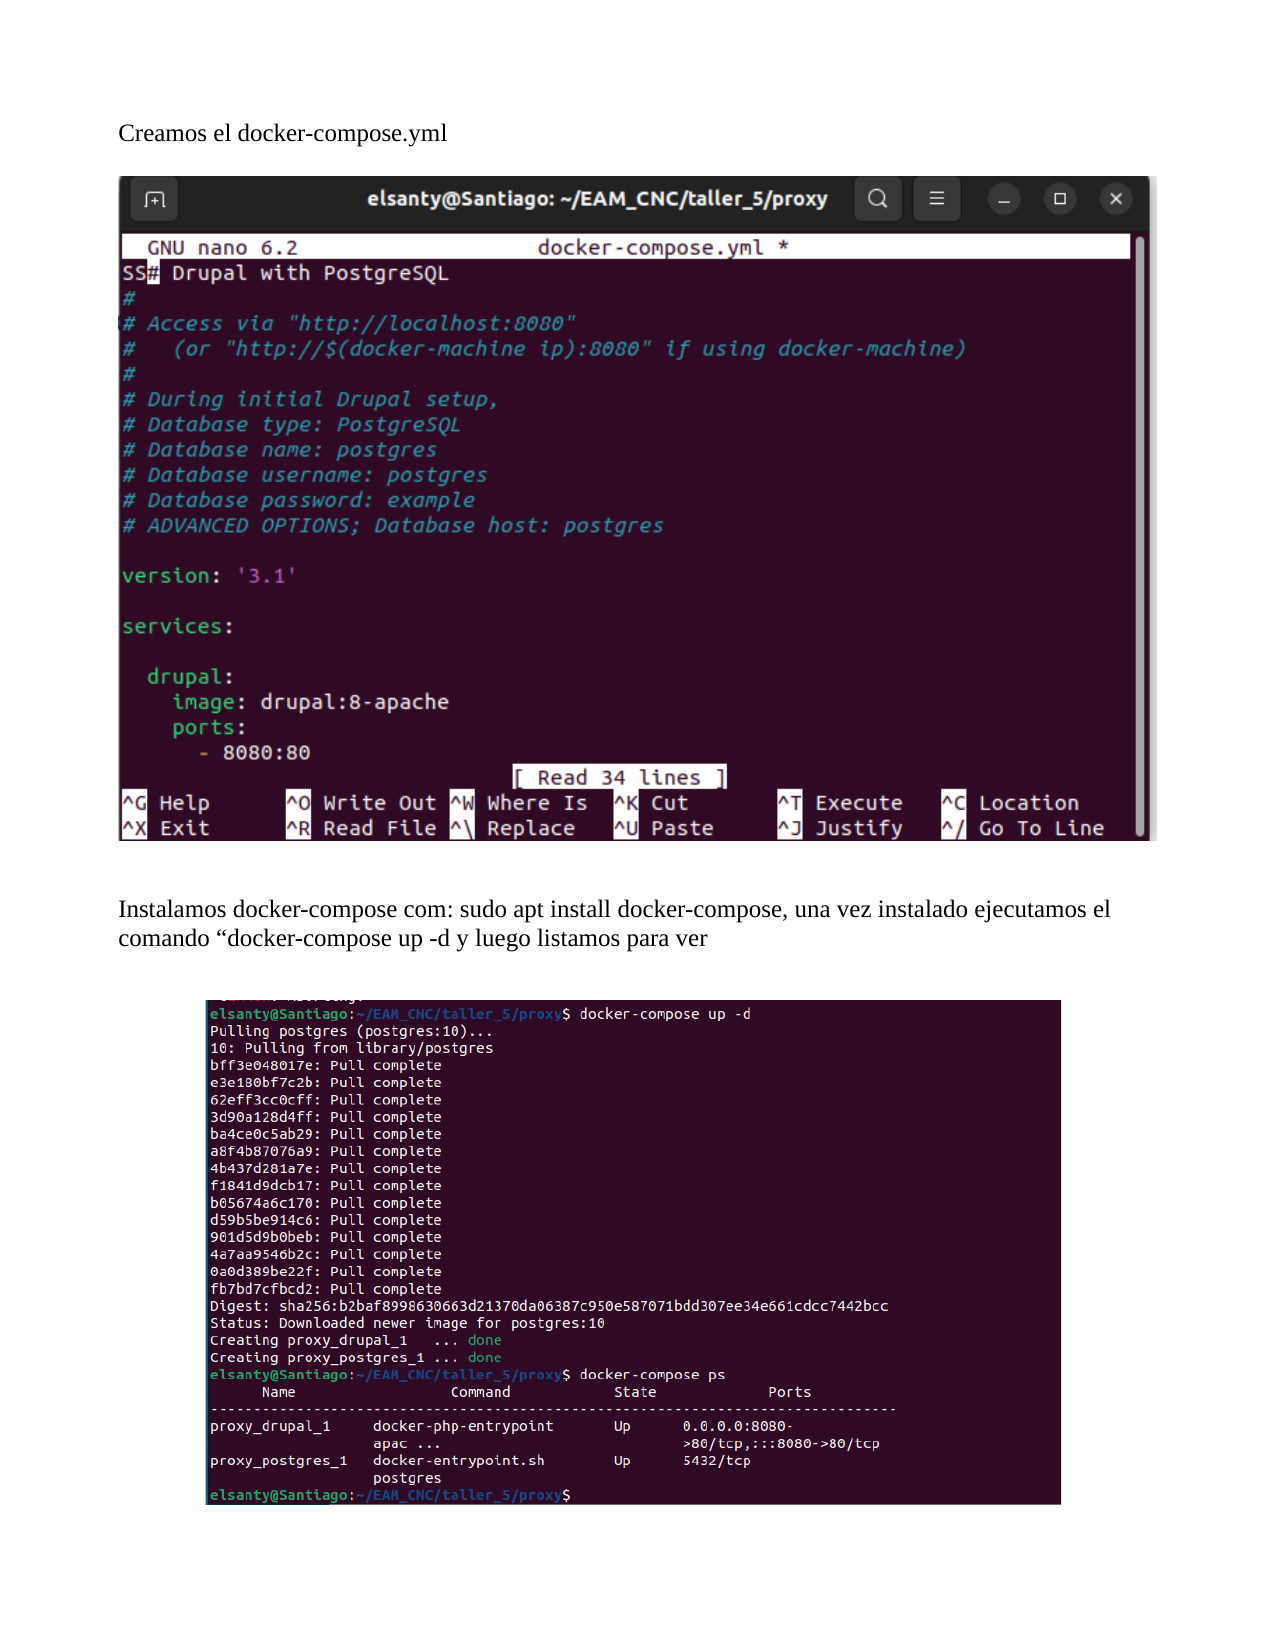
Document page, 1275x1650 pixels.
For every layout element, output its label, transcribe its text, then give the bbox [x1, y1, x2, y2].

picture [118, 176, 1157, 841]
text Instalamos docker-compose com: sudo apt install docker-compose, una vez instalado ejecutamos el comando “docker-compose up -d y luego listamos para ver [118, 841, 1157, 981]
picture [205, 1000, 1062, 1505]
text Creamos el docker-compose.yml [118, 118, 1157, 176]
